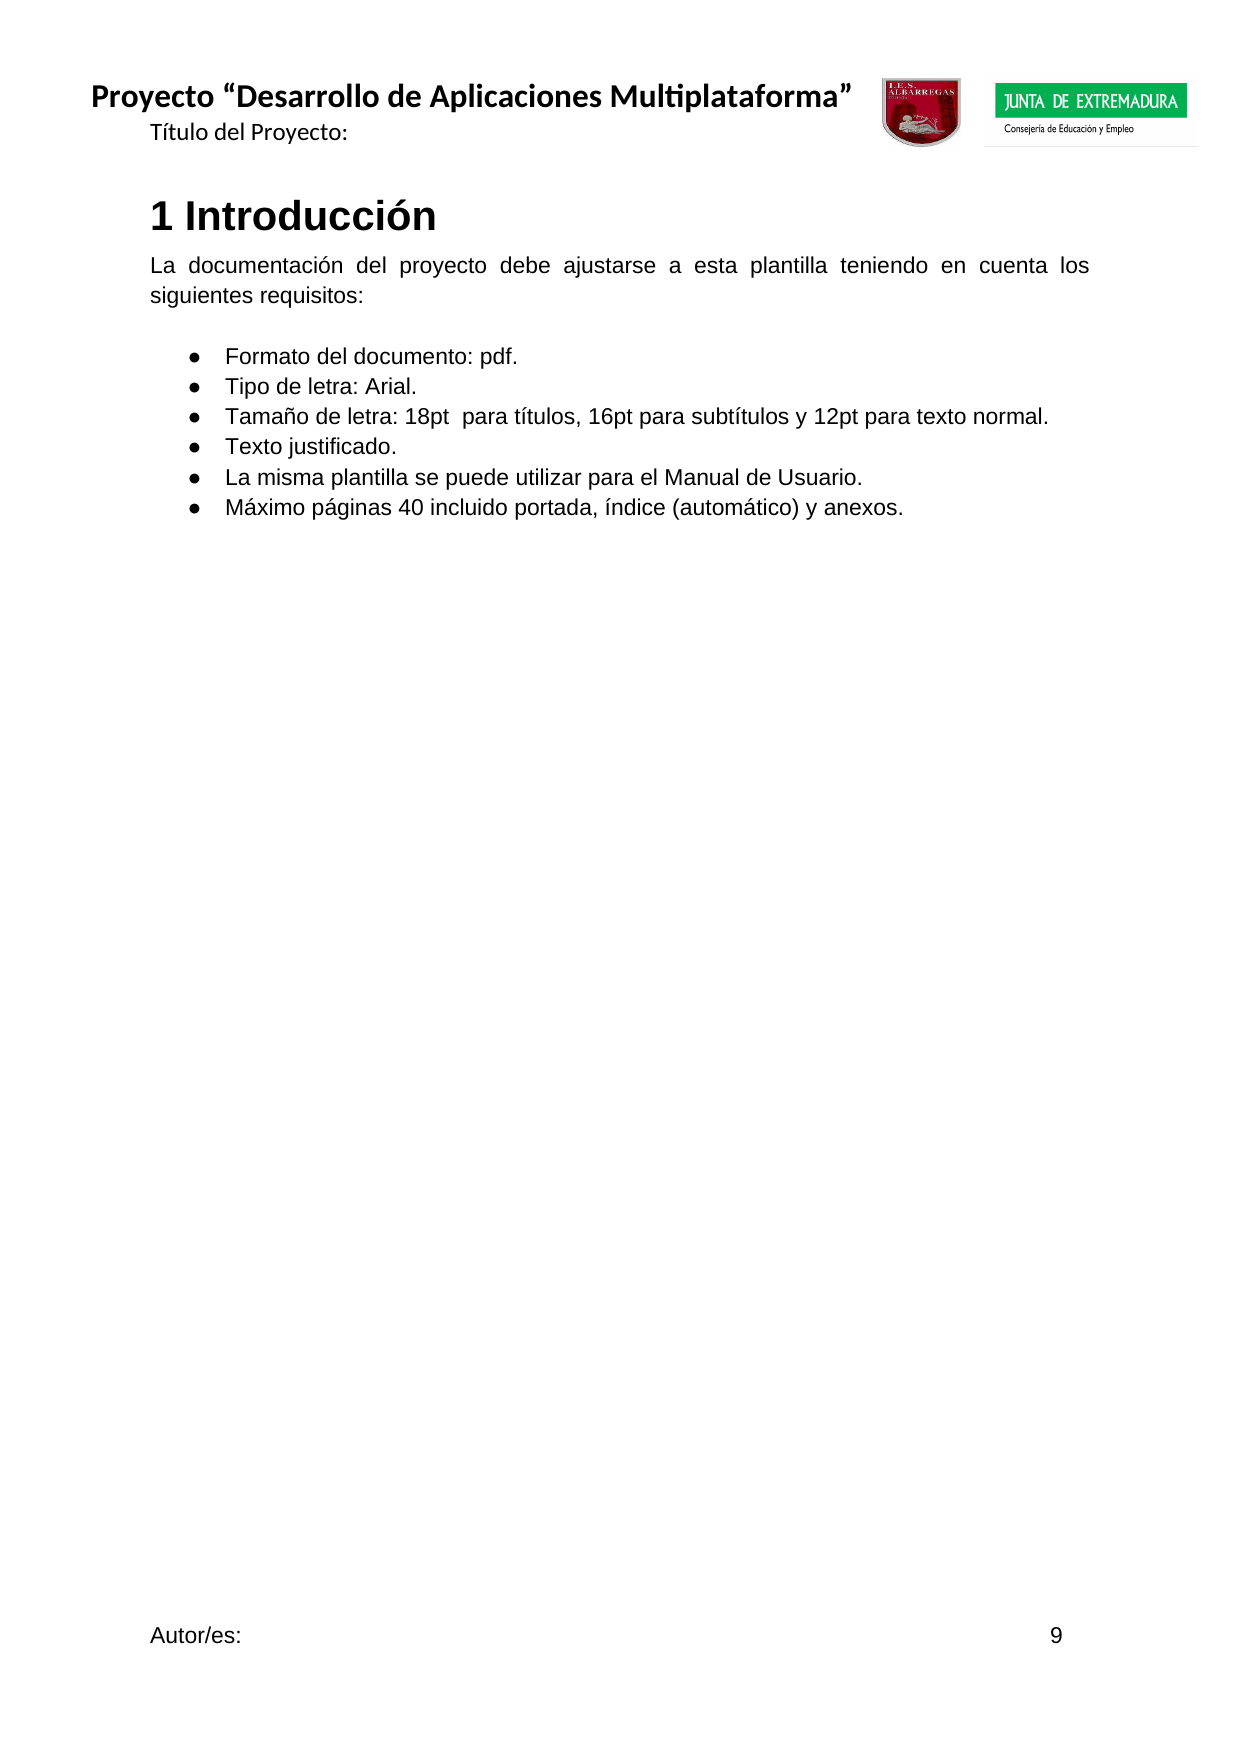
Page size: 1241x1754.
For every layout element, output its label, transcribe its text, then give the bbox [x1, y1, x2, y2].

list Formato del documento: pdf. [187, 343, 1090, 369]
list Texto justificado. [187, 433, 1090, 460]
text La documentación del proyecto debe ajustarse a esta plantilla teniendo en cuenta los siguientes requisitos: [150, 252, 1090, 309]
picture [881, 78, 962, 147]
list Tamaño de letra: 18pt para títulos, 16pt para subtítulos y 12pt para texto normal. [187, 403, 1090, 429]
list Máximo páginas 40 incluido portada, índice (automático) y anexos. [187, 494, 1090, 520]
list Tipo de letra: Arial. [187, 373, 1090, 399]
picture [984, 76, 1199, 147]
list La misma plantilla se puede utilizar para el Manual de Usuario. [187, 463, 1090, 490]
subtitle 1 Introducción [150, 192, 1090, 239]
